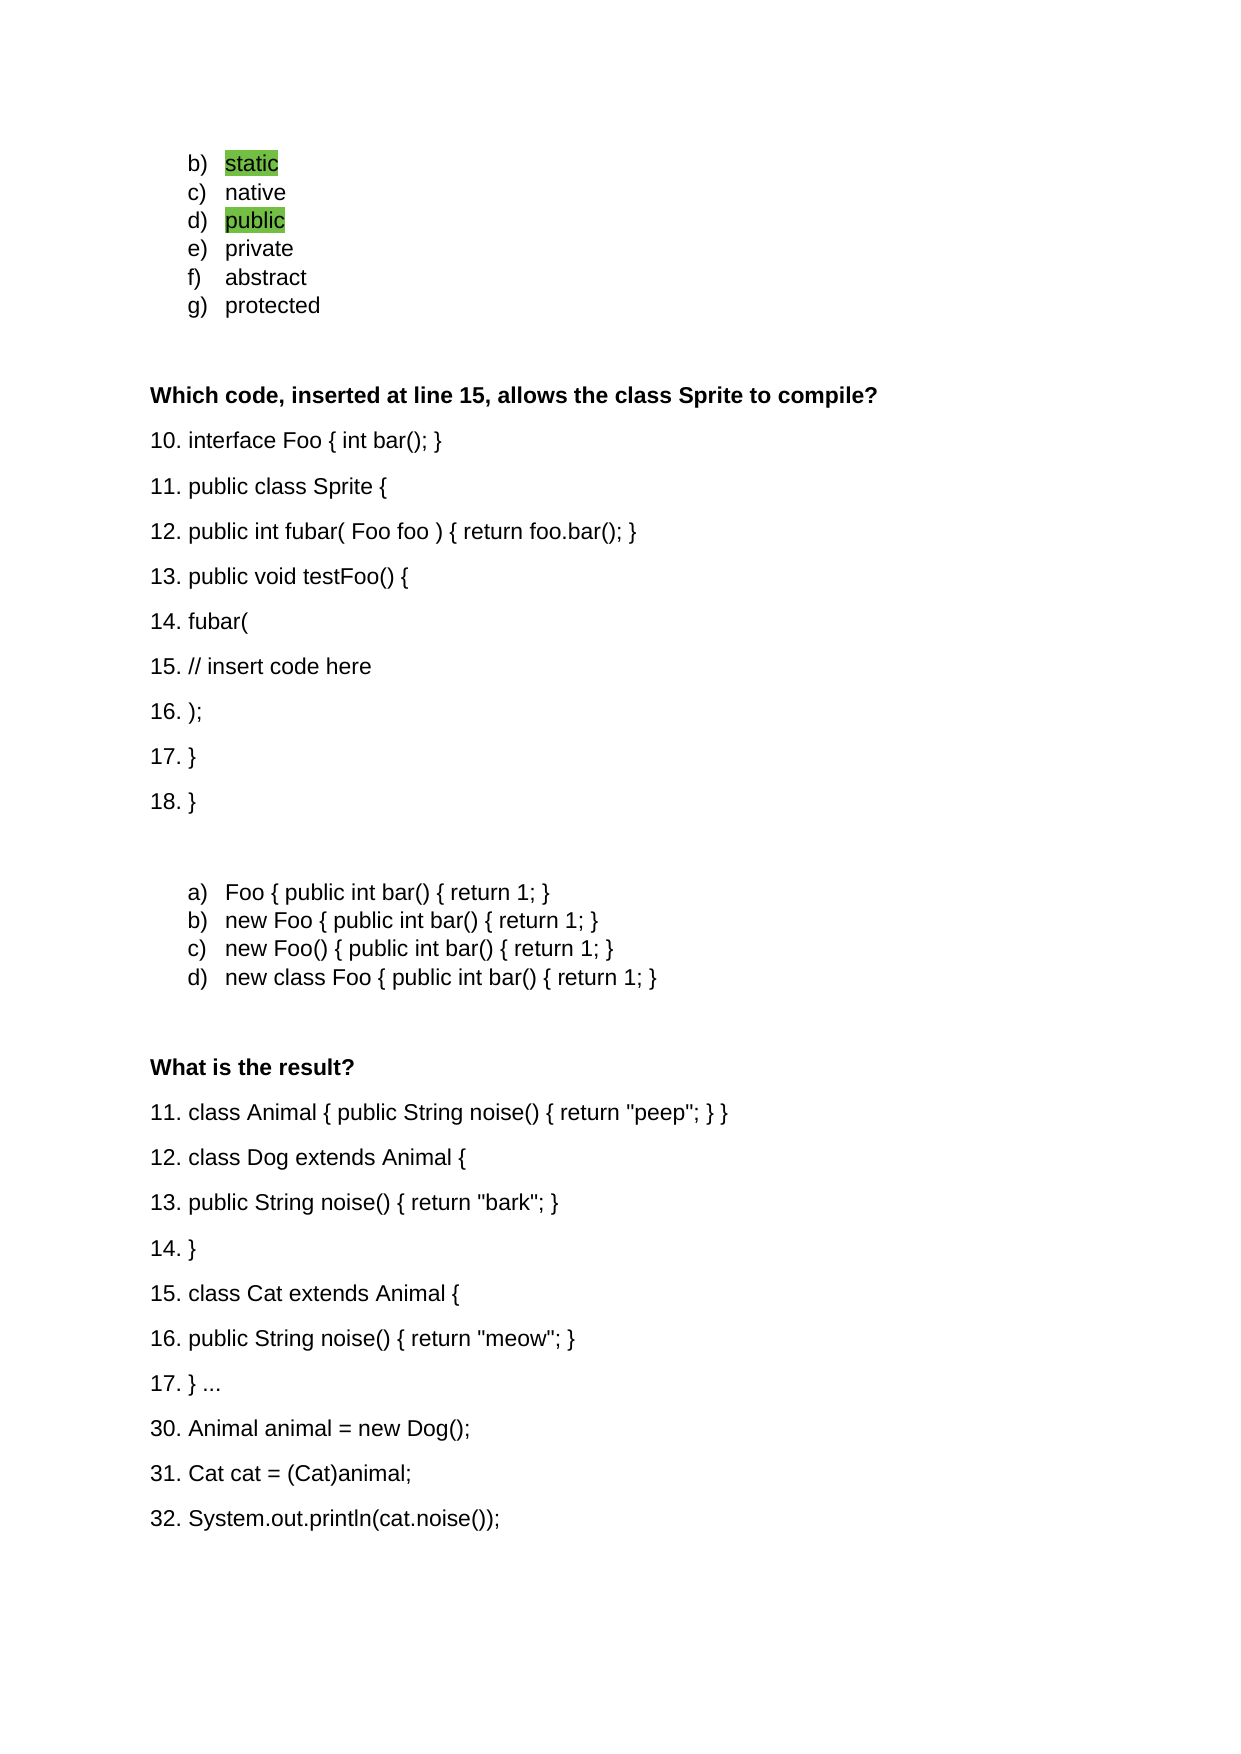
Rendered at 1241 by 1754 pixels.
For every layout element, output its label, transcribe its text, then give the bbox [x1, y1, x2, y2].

text 16. public String noise() { return "meow"; } [150, 1325, 1090, 1351]
text 30. Animal animal = new Dog(); [150, 1415, 1090, 1441]
list Foo { public int bar() { return 1; } [187, 878, 1090, 905]
list new Foo() { public int bar() { return 1; } [187, 935, 1090, 962]
text 17. } ... [150, 1370, 1090, 1396]
text What is the result? [150, 1054, 1090, 1080]
text 13. public void testFoo() { [150, 563, 1090, 589]
text 14. fubar( [150, 608, 1090, 634]
text 18. } [150, 788, 1090, 815]
text 15. // insert code here [150, 653, 1090, 679]
list new class Foo { public int bar() { return 1; } [187, 964, 1090, 990]
text 17. } [150, 743, 1090, 769]
text 14. } [150, 1234, 1090, 1261]
text 10. interface Foo { int bar(); } [150, 427, 1090, 454]
list private [187, 235, 1090, 262]
text 11. public class Sprite { [150, 473, 1090, 499]
text 16. ); [150, 698, 1090, 724]
text 15. class Cat extends Animal { [150, 1279, 1090, 1306]
text 31. Cat cat = (Cat)animal; [150, 1460, 1090, 1486]
list protected [187, 292, 1090, 318]
text 12. class Dog extends Animal { [150, 1144, 1090, 1171]
text 32. System.out.println(cat.noise()); [150, 1505, 1090, 1531]
list native [187, 178, 1090, 205]
list abstract [187, 264, 1090, 290]
list static [187, 150, 1090, 176]
list new Foo { public int bar() { return 1; } [187, 907, 1090, 933]
text 13. public String noise() { return "bark"; } [150, 1189, 1090, 1216]
text 11. class Animal { public String noise() { return "peep"; } } [150, 1099, 1090, 1126]
text Which code, inserted at line 15, allows the class Sprite to compile? [150, 382, 1090, 409]
list public [187, 207, 1090, 233]
text 12. public int fubar( Foo foo ) { return foo.bar(); } [150, 518, 1090, 544]
